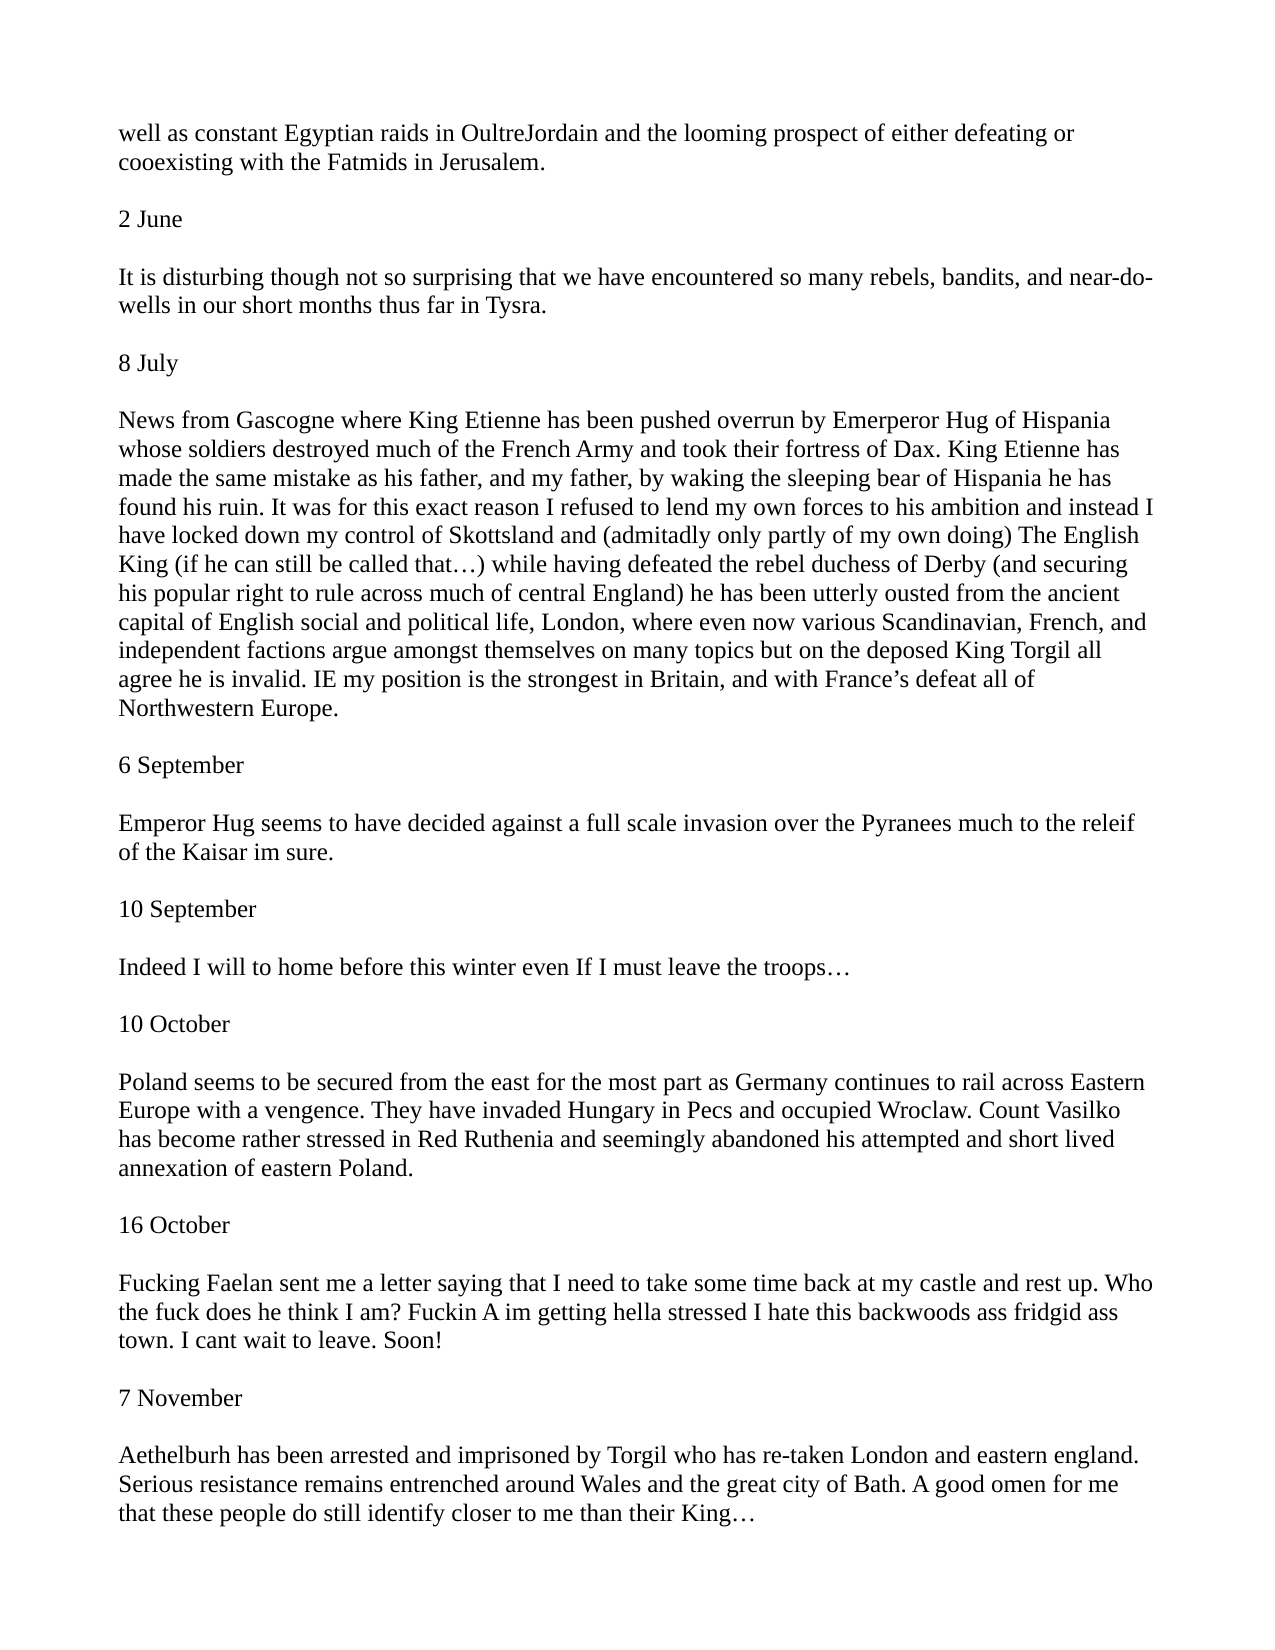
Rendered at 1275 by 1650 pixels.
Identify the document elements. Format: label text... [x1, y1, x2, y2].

text Indeed I will to home before this winter even If I must leave the troops… [118, 923, 1157, 981]
text 10 October [118, 1009, 1157, 1038]
text 10 September [118, 894, 1157, 923]
text Emperor Hug seems to have decided against a full scale invasion over the Pyranees much to the releif of the Kaisar im sure. [118, 808, 1157, 866]
text 6 September [118, 751, 1157, 779]
text 2 June [118, 204, 1157, 233]
text It is disturbing though not so surprising that we have encountered so many rebels, bandits, and near-do-wells in our short months thus far in Tysra. [118, 262, 1157, 319]
text Poland seems to be secured from the east for the most part as Germany continues to rail across Eastern Europe with a vengence. They have invaded Hungary in Pecs and occupied Wroclaw. Count Vasilko has become rather stressed in Red Ruthenia and seemingly abandoned his attempted and short lived annexation of eastern Poland. [118, 1067, 1157, 1182]
text News from Gascogne where King Etienne has been pushed overrun by Emerperor Hug of Hispania whose soldiers destroyed much of the French Army and took their fortress of Dax. King Etienne has made the same mistake as his father, and my father, by waking the sleeping bear of Hispania he has found his ruin. It was for this exact reason I refused to lend my own forces to his ambition and instead I have locked down my control of Skottsland and (admitadly only partly of my own doing) The English King (if he can still be called that…) while having defeated the rebel duchess of Derby (and securing his popular right to rule across much of central England) he has been utterly ousted from the ancient capital of English social and political life, London, where even now various Scandinavian, French, and independent factions argue amongst themselves on many topics but on the deposed King Torgil all agree he is invalid. IE my position is the strongest in Britain, and with France’s defeat all of Northwestern Europe. [118, 406, 1157, 722]
text 7 November [118, 1383, 1157, 1412]
text 8 July [118, 348, 1157, 377]
text Fucking Faelan sent me a letter saying that I need to take some time back at my castle and rest up. Who the fuck does he think I am? Fuckin A im getting hella stressed I hate this backwoods ass fridgid ass town. I cant wait to leave. Soon! [118, 1268, 1157, 1354]
text well as constant Egyptian raids in OultreJordain and the looming prospect of either defeating or cooexisting with the Fatmids in Jerusalem. [118, 118, 1157, 176]
text Aethelburh has been arrested and imprisoned by Torgil who has re-taken London and eastern england. Serious resistance remains entrenched around Wales and the great city of Bath. A good omen for me that these people do still identify closer to me than their King… [118, 1441, 1157, 1527]
text 16 October [118, 1211, 1157, 1239]
